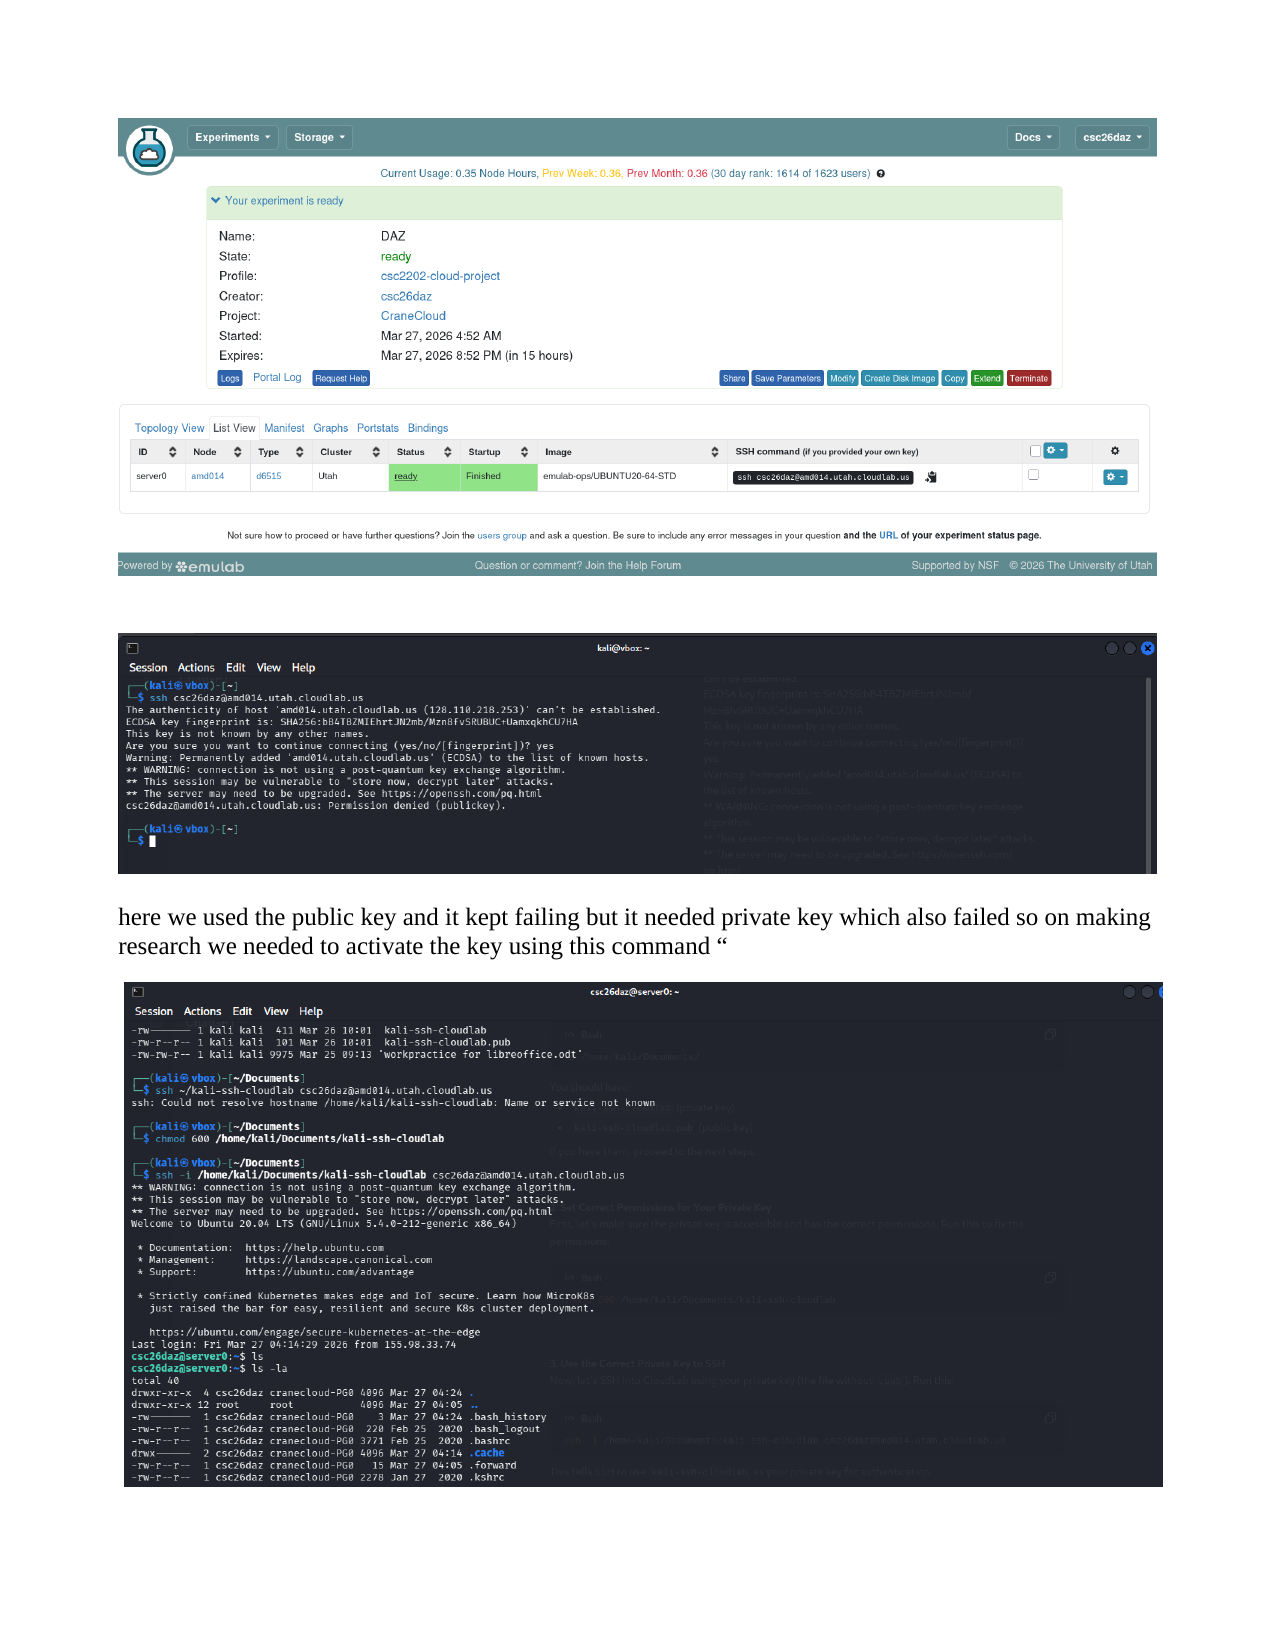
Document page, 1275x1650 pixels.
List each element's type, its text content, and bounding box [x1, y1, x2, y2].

picture [118, 633, 1157, 874]
picture [124, 982, 1163, 1487]
text here we used the public key and it kept failing but it needed private key which also failed so on making research we needed to activate the key using this command “ [118, 902, 1157, 960]
picture [118, 118, 1157, 576]
